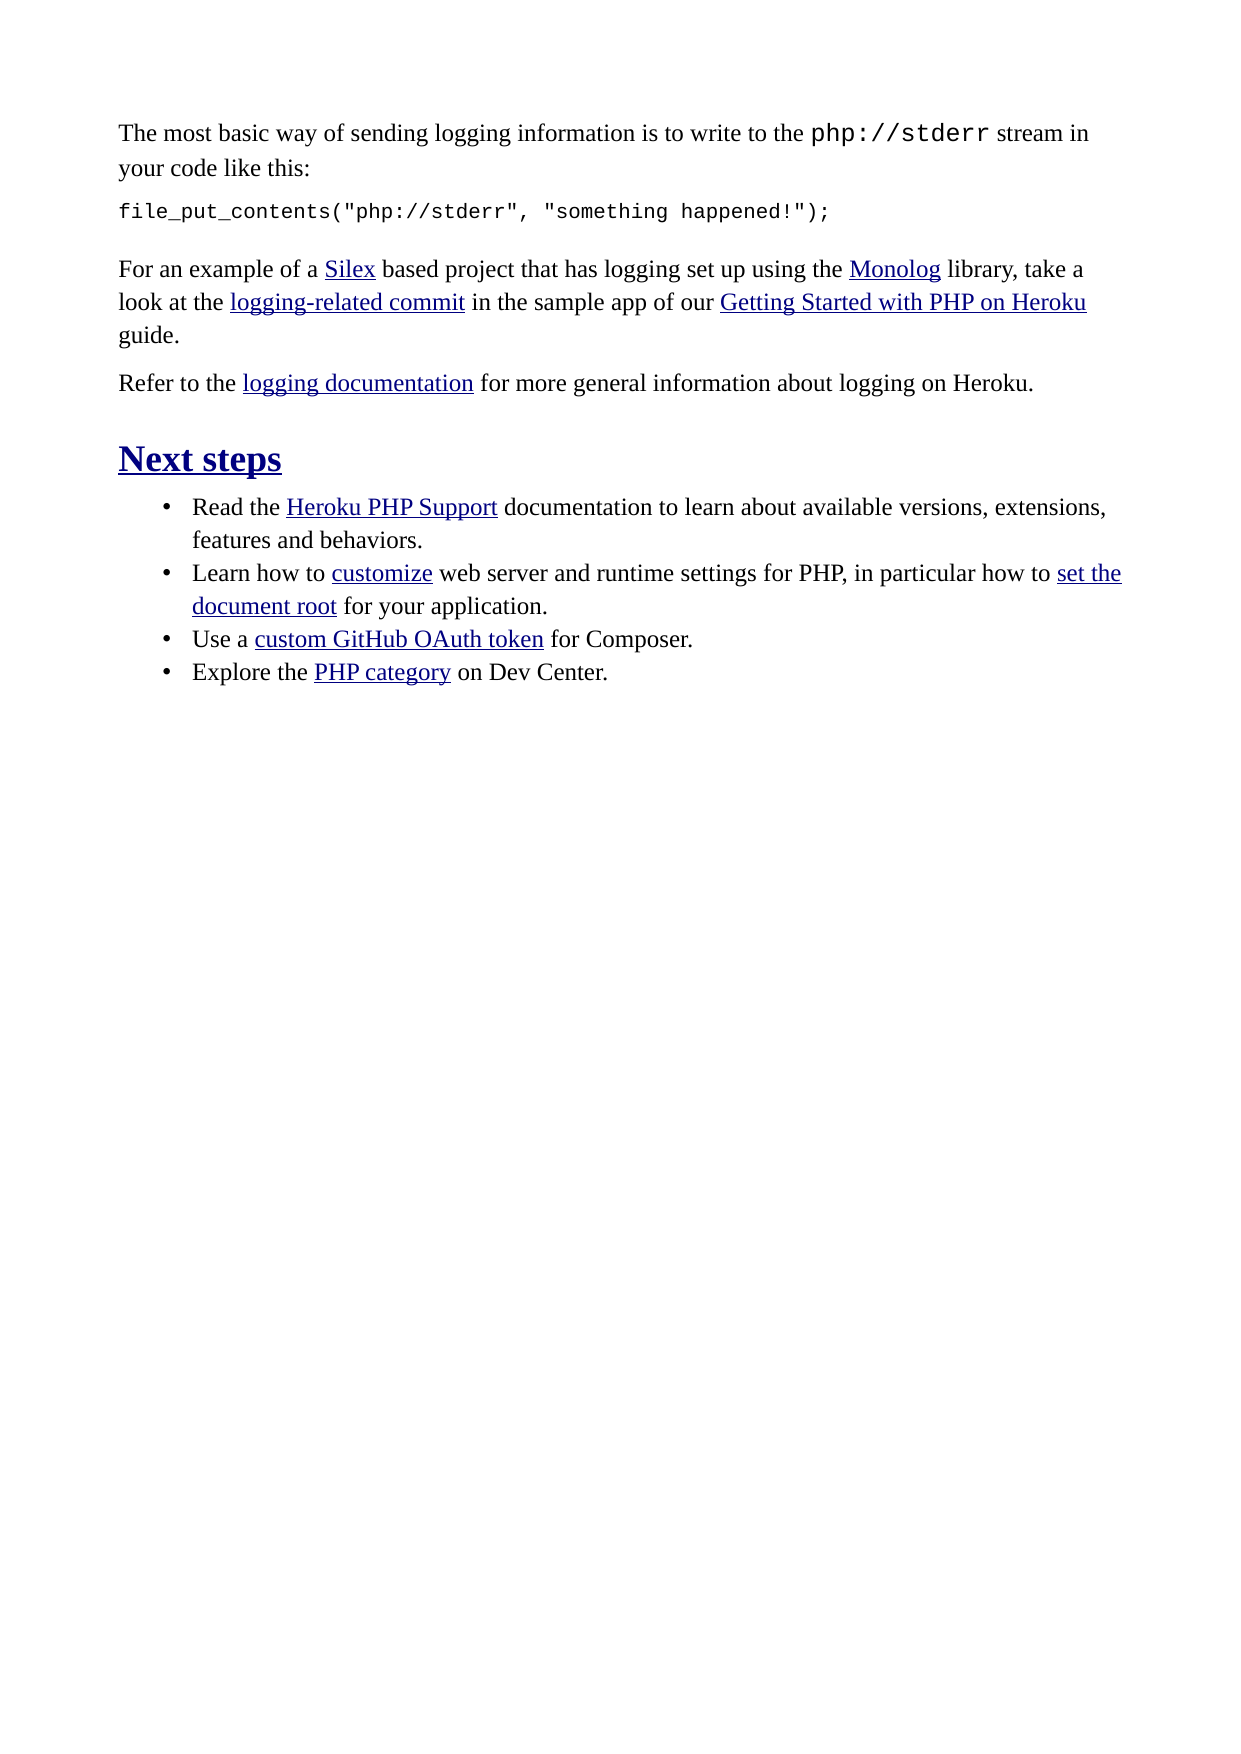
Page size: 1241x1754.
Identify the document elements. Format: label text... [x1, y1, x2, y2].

text Refer to the logging documentation for more general information about logging on Heroku. [118, 368, 1122, 396]
text file_put_contents("php://stderr", "something happened!"); [118, 201, 1122, 224]
list Learn how to customize web server and runtime settings for PHP, in particular how to set the document root for your application. [162, 558, 1122, 619]
text For an example of a Silex based project that has logging set up using the Monolog library, take a look at the logging-related commit in the sample app of our Getting Started with PHP on Heroku guide. [118, 254, 1122, 349]
text The most basic way of sending logging information is to write to the php://stderr stream in your code like this: [118, 118, 1122, 182]
subtitle Next steps [118, 436, 1122, 479]
list Explore the PHP category on Dev Center. [162, 657, 1122, 686]
list Read the Heroku PHP Support documentation to learn about available versions, extensions, features and behaviors. [162, 492, 1122, 553]
list Use a custom GitHub OAuth token for Composer. [162, 624, 1122, 652]
